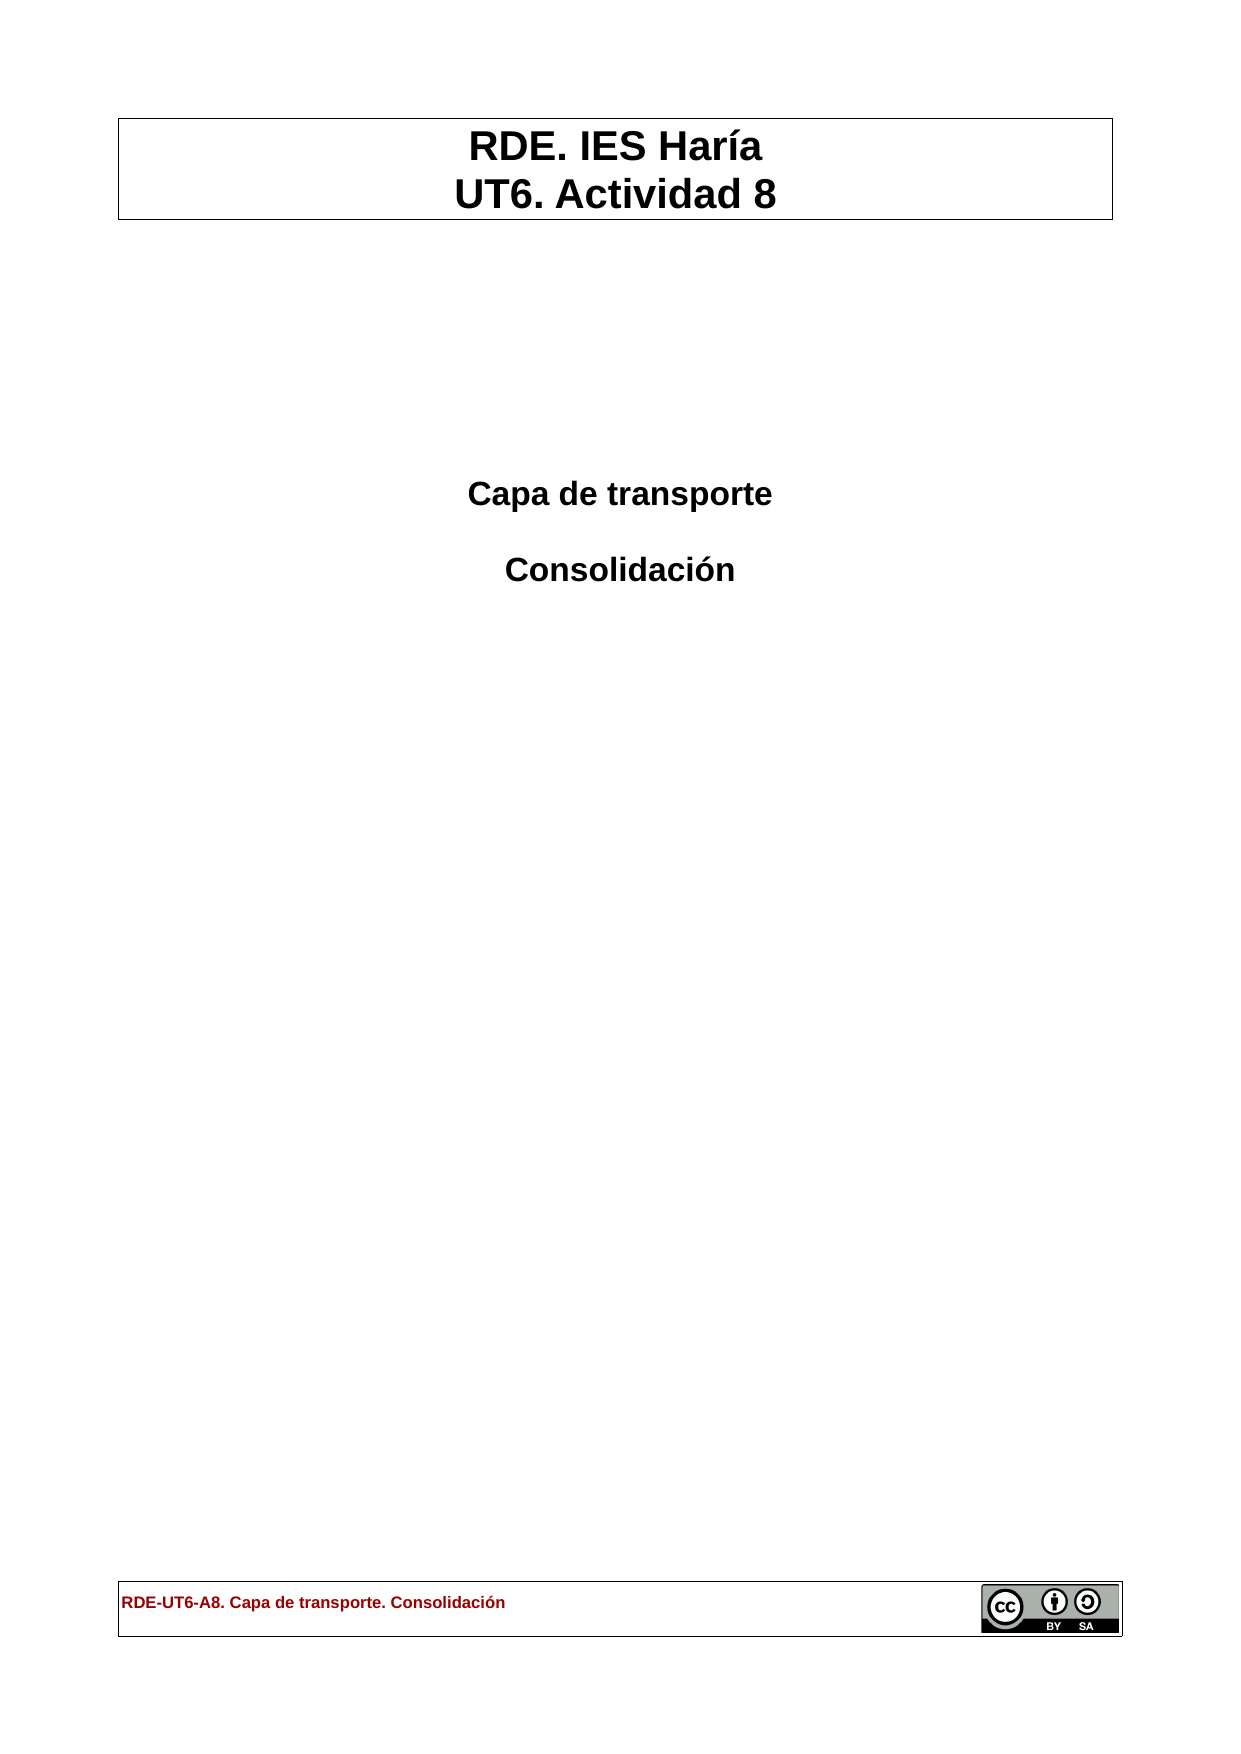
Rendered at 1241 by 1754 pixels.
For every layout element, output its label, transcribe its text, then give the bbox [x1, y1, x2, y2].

picture [981, 1584, 1119, 1633]
subtitle Consolidación [118, 550, 1122, 588]
text RDE. IES Haría [119, 119, 1112, 166]
text UT6. Actividad 8 [119, 166, 1112, 219]
subtitle Capa de transporte [118, 474, 1122, 512]
